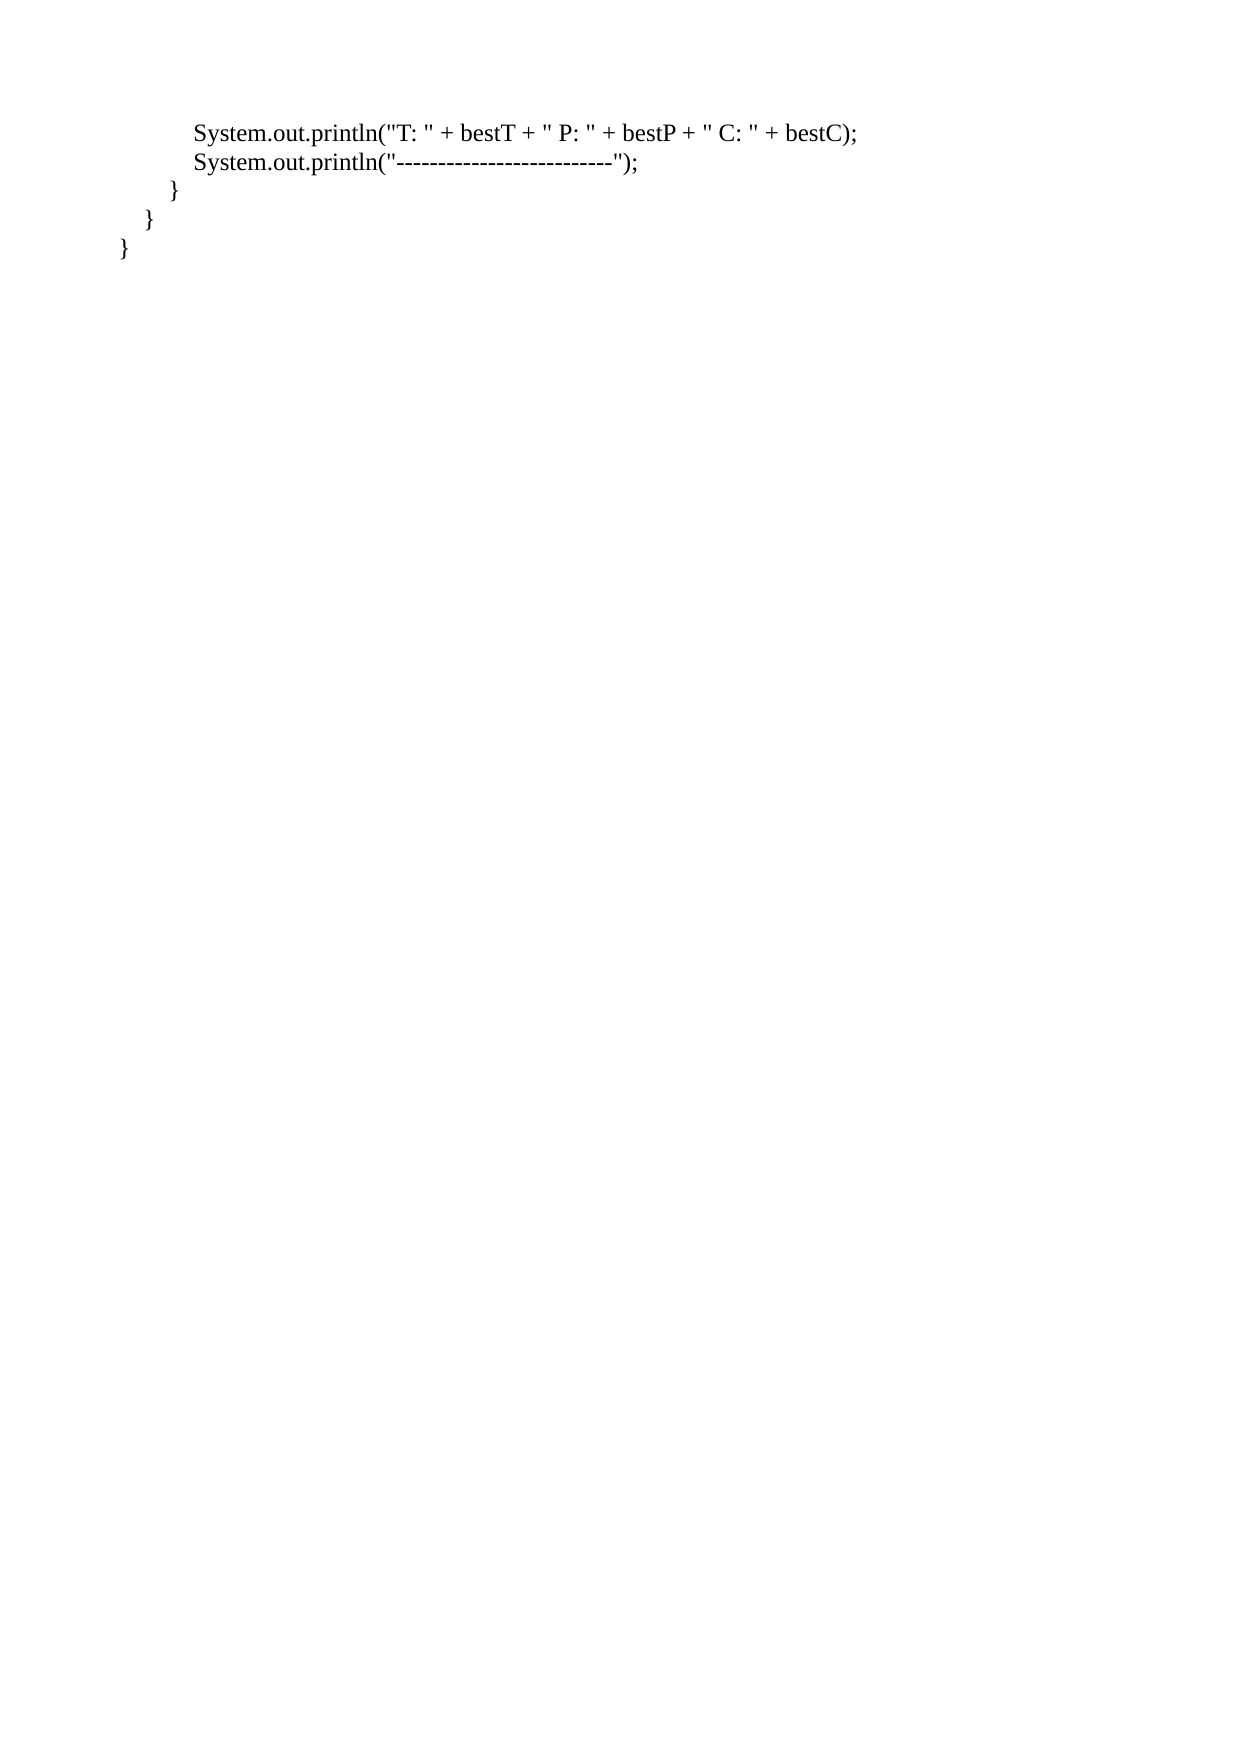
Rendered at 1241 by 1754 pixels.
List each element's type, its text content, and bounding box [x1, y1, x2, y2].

text System.out.println("T: " + bestT + " P: " + bestP + " C: " + bestC); [118, 118, 1122, 147]
text } [118, 204, 1122, 233]
text } [118, 233, 1122, 262]
text System.out.println("--------------------------"); [118, 147, 1122, 176]
text } [118, 176, 1122, 204]
